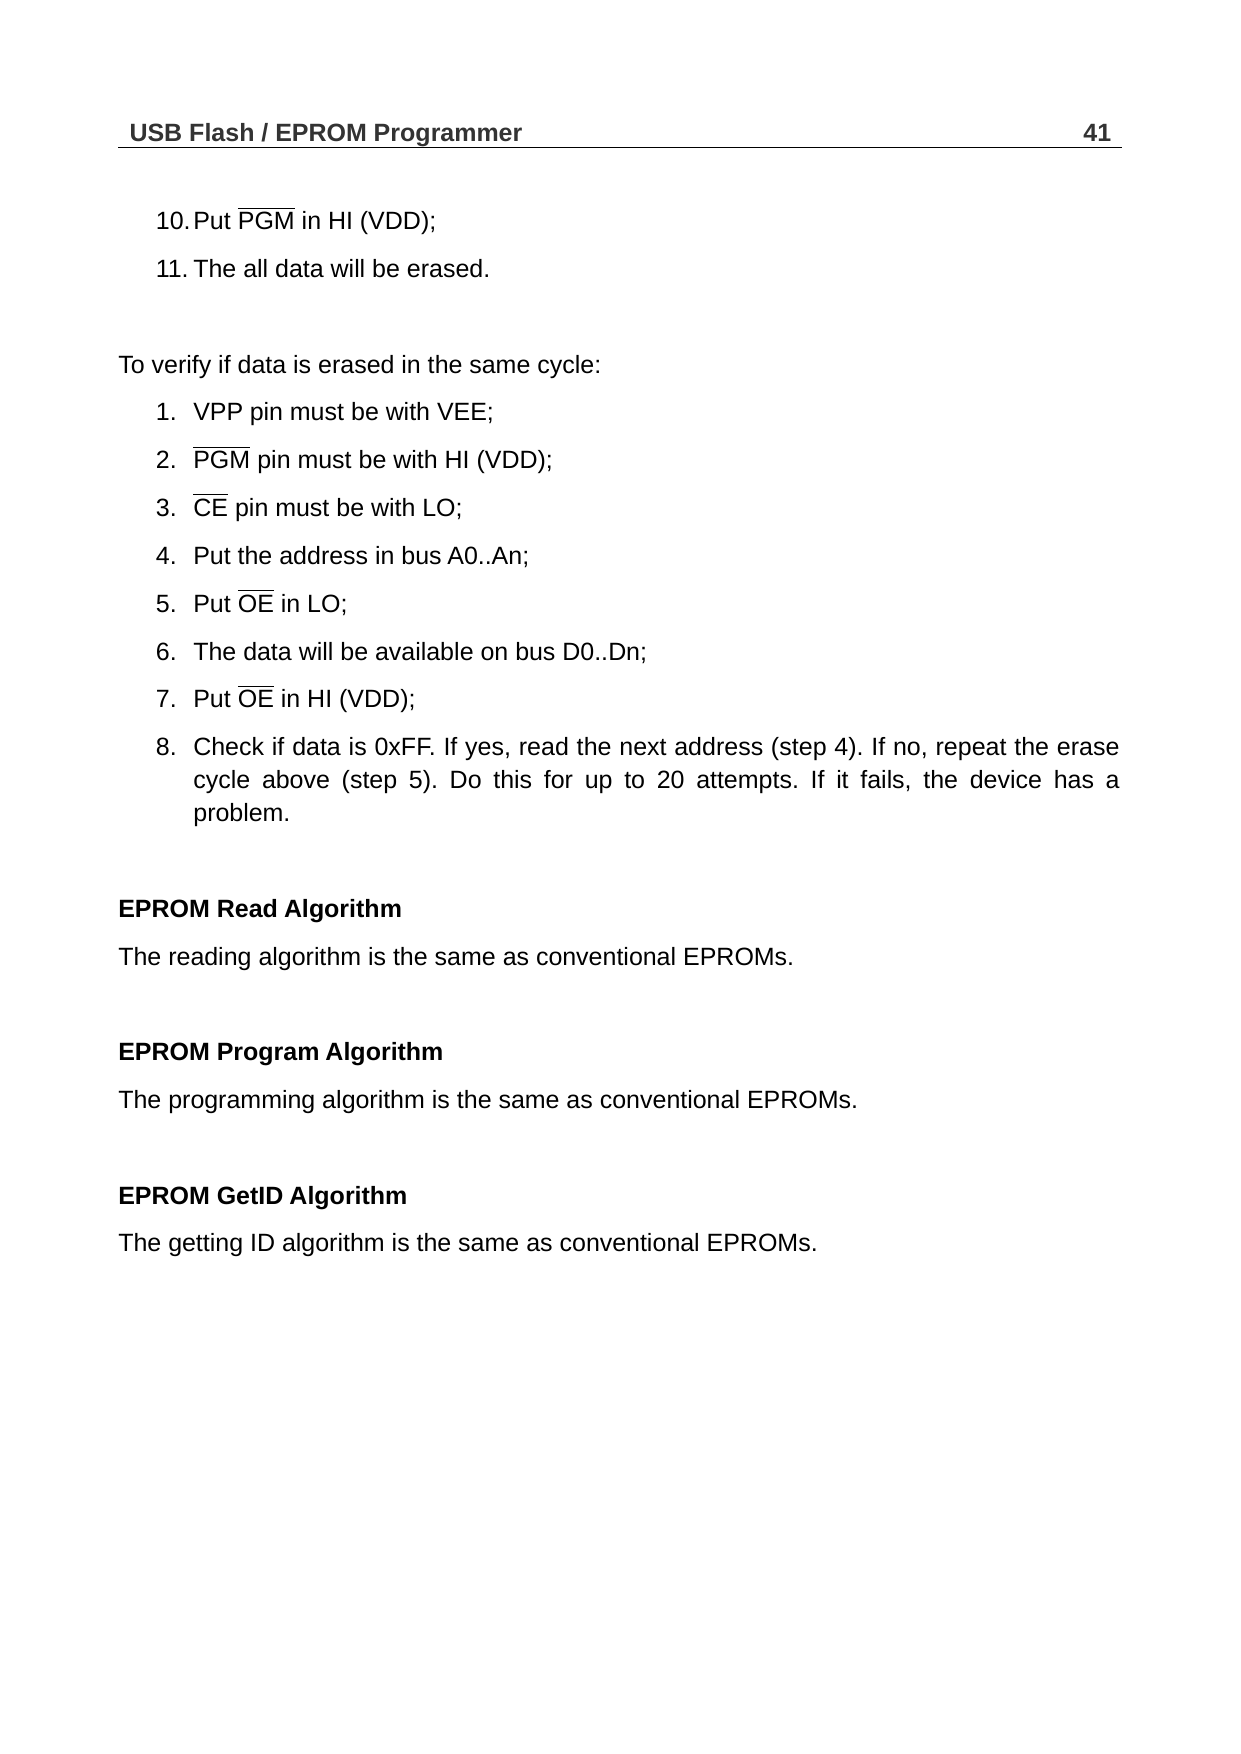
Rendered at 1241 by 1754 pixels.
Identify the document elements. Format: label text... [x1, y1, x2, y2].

list The all data will be erased. [156, 254, 1122, 283]
list CE pin must be with LO; [156, 493, 1122, 522]
text To verify if data is erased in the same cycle: [118, 349, 1122, 378]
list VPP pin must be with VEE; [156, 397, 1122, 426]
list Put OE in LO; [156, 589, 1122, 617]
text EPROM Program Algorithm [118, 1037, 1122, 1066]
text EPROM Read Algorithm [118, 894, 1122, 922]
text The programming algorithm is the same as conventional EPROMs. [118, 1085, 1122, 1114]
list Put the address in bus A0..An; [156, 541, 1122, 569]
list The data will be available on bus D0..Dn; [156, 636, 1122, 665]
text The getting ID algorithm is the same as conventional EPROMs. [118, 1228, 1122, 1257]
list Put PGM in HI (VDD); [156, 206, 1122, 235]
list PGM pin must be with HI (VDD); [156, 445, 1122, 474]
list Put OE in HI (VDD); [156, 684, 1122, 713]
text EPROM GetID Algorithm [118, 1181, 1122, 1209]
text The reading algorithm is the same as conventional EPROMs. [118, 942, 1122, 970]
list Check if data is 0xFF. If yes, read the next address (step 4). If no, repeat the erase cycle above (step 5). Do this for up to 20 attempts. If it fails, the device has a problem. [156, 732, 1122, 827]
